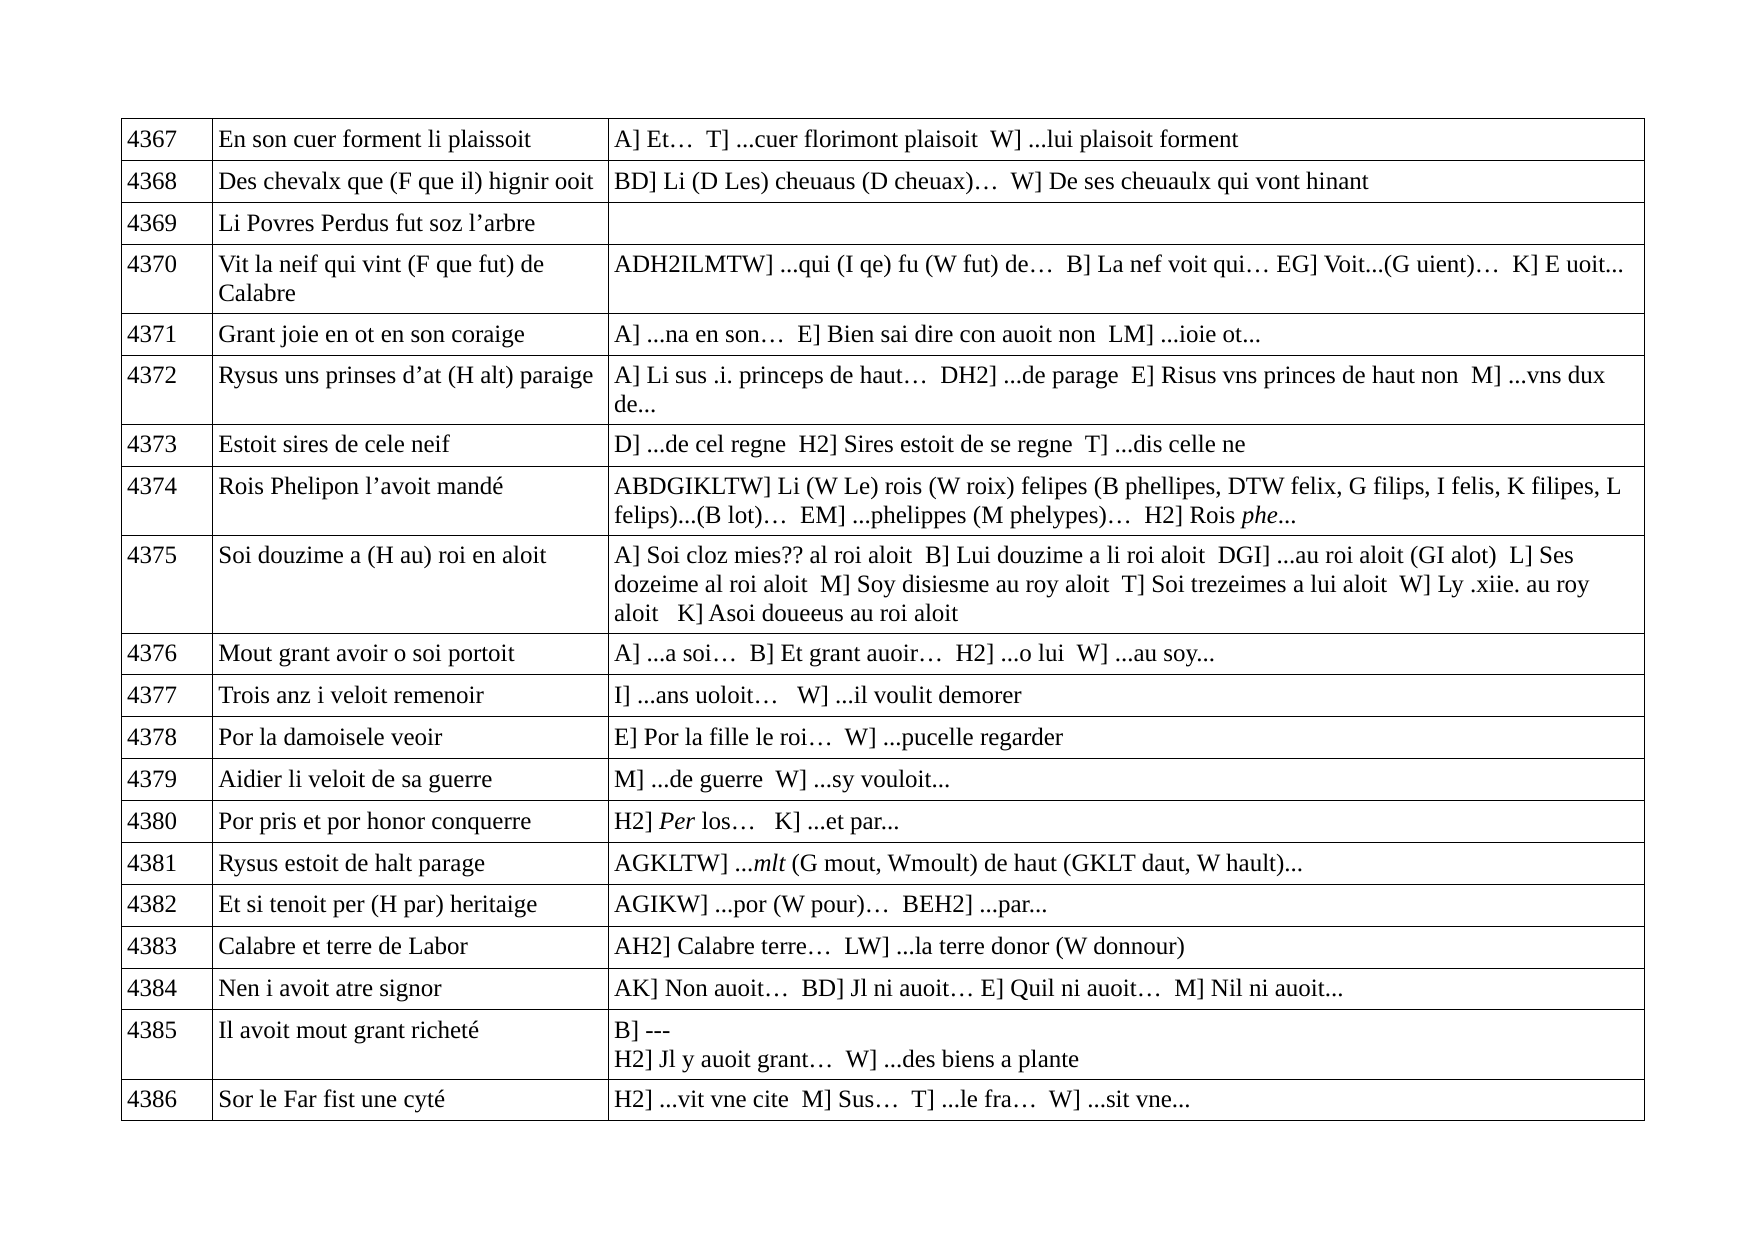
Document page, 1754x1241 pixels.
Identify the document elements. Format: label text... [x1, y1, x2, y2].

table_cell 4370 [122, 245, 212, 313]
table_cell 4381 [122, 843, 212, 884]
table_cell 4374 [122, 467, 212, 535]
table_cell Li Povres Perdus fut soz l’arbre [213, 203, 608, 244]
table_cell 4378 [122, 717, 212, 758]
table_cell Rysus uns prinses d’at (H alt) paraige [213, 356, 608, 424]
table_cell H2] Per los… K] ...et par... [609, 801, 1644, 842]
table_cell AK] Non auoit… BD] Jl ni auoit… E] Quil ni auoit… M] Nil ni auoit... [609, 969, 1644, 1009]
table_cell B] --- H2] Jl y auoit grant… W] ...des biens a plante [609, 1010, 1644, 1078]
table_cell Rysus estoit de halt parage [213, 843, 608, 884]
table_cell 4385 [122, 1010, 212, 1078]
table_cell En son cuer forment li plaissoit [213, 119, 608, 160]
table_cell A] Li sus .i. princeps de haut… DH2] ...de parage E] Risus vns princes de haut non M] ...vns dux de... [609, 356, 1644, 424]
table_cell 4375 [122, 536, 212, 632]
table_cell Des chevalx que (F que il) hignir ooit [213, 161, 608, 202]
table_cell 4384 [122, 969, 212, 1009]
table_cell BD] Li (D Les) cheuaus (D cheuax)… W] De ses cheuaulx qui vont hinant [609, 161, 1644, 202]
table_cell Aidier li veloit de sa guerre [213, 759, 608, 800]
table_cell A] ...na en son… E] Bien sai dire con auoit non LM] ...ioie ot... [609, 314, 1644, 355]
table_cell AGIKW] ...por (W pour)… BEH2] ...par... [609, 885, 1644, 926]
table_cell AH2] Calabre terre… LW] ...la terre donor (W donnour) [609, 927, 1644, 967]
table_cell 4371 [122, 314, 212, 355]
table_cell 4382 [122, 885, 212, 926]
table_cell ABDGIKLTW] Li (W Le) rois (W roix) felipes (B phellipes, DTW felix, G filips, I felis, K filipes, L felips)...(B lot)… EM] ...phelippes (M phelypes)… H2] Rois phe... [609, 467, 1644, 535]
table_cell Rois Phelipon l’avoit mandé [213, 467, 608, 535]
table_cell Sor le Far fist une cyté [213, 1080, 608, 1120]
table_cell Por la damoisele veoir [213, 717, 608, 758]
table_cell 4379 [122, 759, 212, 800]
table_cell Calabre et terre de Labor [213, 927, 608, 967]
table_cell D] ...de cel regne H2] Sires estoit de se regne T] ...dis celle ne [609, 425, 1644, 466]
table_cell AGKLTW] ...mlt (G mout, Wmoult) de haut (GKLT daut, W hault)... [609, 843, 1644, 884]
table_cell 4367 [122, 119, 212, 160]
table_cell [609, 203, 1644, 244]
table_cell A] Soi cloz mies?? al roi aloit B] Lui douzime a li roi aloit DGI] ...au roi aloit (GI alot) L] Ses dozeime al roi aloit M] Soy disiesme au roy aloit T] Soi trezeimes a lui aloit W] Ly .xiie. au roy aloit K] Asoi doueeus au roi aloit [609, 536, 1644, 632]
table_cell ADH2ILMTW] ...qui (I qe) fu (W fut) de… B] La nef voit qui… EG] Voit...(G uient)… K] E uoit... [609, 245, 1644, 313]
table_cell M] ...de guerre W] ...sy vouloit... [609, 759, 1644, 800]
table_cell 4372 [122, 356, 212, 424]
table_cell Mout grant avoir o soi portoit [213, 634, 608, 674]
table_cell 4369 [122, 203, 212, 244]
table_cell Estoit sires de cele neif [213, 425, 608, 466]
table_cell Por pris et por honor conquerre [213, 801, 608, 842]
table_cell 4380 [122, 801, 212, 842]
table_cell Trois anz i veloit remenoir [213, 675, 608, 716]
table_cell 4377 [122, 675, 212, 716]
table_cell E] Por la fille le roi… W] ...pucelle regarder [609, 717, 1644, 758]
table_cell A] Et… T] ...cuer florimont plaisoit W] ...lui plaisoit forment [609, 119, 1644, 160]
table_cell H2] ...vit vne cite M] Sus… T] ...le fra… W] ...sit vne... [609, 1080, 1644, 1120]
table_cell 4386 [122, 1080, 212, 1120]
table_cell Et si tenoit per (H par) heritaige [213, 885, 608, 926]
table_cell Soi douzime a (H au) roi en aloit [213, 536, 608, 632]
table_cell Vit la neif qui vint (F que fut) de Calabre [213, 245, 608, 313]
table_cell 4373 [122, 425, 212, 466]
table_cell I] ...ans uoloit… W] ...il voulit demorer [609, 675, 1644, 716]
table_cell Il avoit mout grant richeté [213, 1010, 608, 1078]
table_cell A] ...a soi… B] Et grant auoir… H2] ...o lui W] ...au soy... [609, 634, 1644, 674]
table_cell 4368 [122, 161, 212, 202]
table_cell 4376 [122, 634, 212, 674]
table_cell Grant joie en ot en son coraige [213, 314, 608, 355]
table_cell Nen i avoit atre signor [213, 969, 608, 1009]
table_cell 4383 [122, 927, 212, 967]
